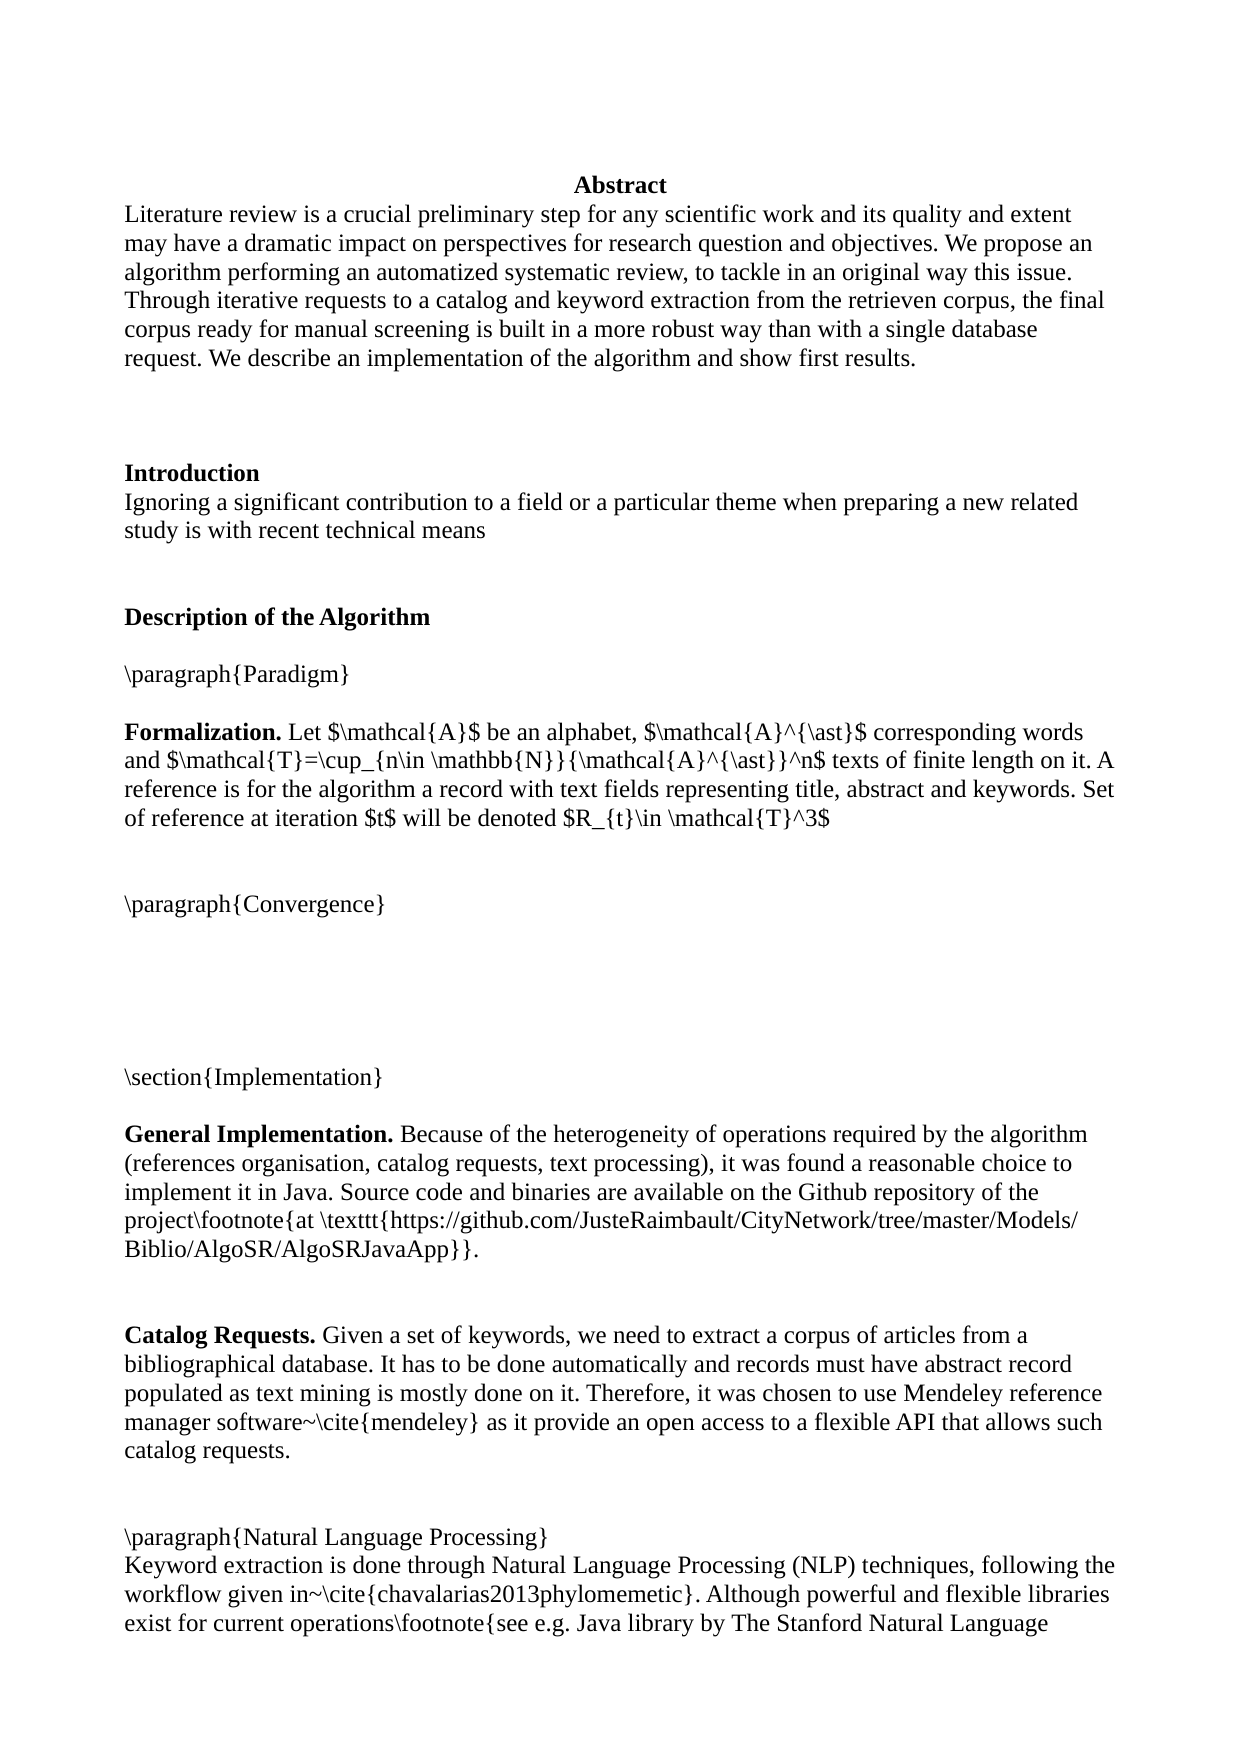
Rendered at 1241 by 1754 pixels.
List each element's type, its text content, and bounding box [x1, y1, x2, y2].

text Formalization. Let $\mathcal{A}$ be an alphabet, $\mathcal{A}^{\ast}$ corresponding words and $\mathcal{T}=\cup_{n\in \mathbb{N}}{\mathcal{A}^{\ast}}^n$ texts of finite length on it. A reference is for the algorithm a record with text fields representing title, abstract and keywords. Set of reference at iteration $t$ will be denoted $R_{t}\in \mathcal{T}^3$ [124, 717, 1116, 832]
text Ignoring a significant contribution to a field or a particular theme when preparing a new related study is with recent technical means [124, 487, 1116, 544]
text General Implementation. Because of the heterogeneity of operations required by the algorithm (references organisation, catalog requests, text processing), it was found a reasonable choice to implement it in Java. Source code and binaries are available on the Github repository of the project\footnote{at \texttt{https://github.com/JusteRaimbault/CityNetwork/tree/master/Models/Biblio/AlgoSR/AlgoSRJavaApp}}. [124, 1119, 1116, 1263]
text Abstract [124, 171, 1116, 199]
text \paragraph{Convergence} [124, 889, 1116, 918]
text Description of the Algorithm [124, 602, 1116, 631]
text Literature review is a crucial preliminary step for any scientific work and its quality and extent may have a dramatic impact on perspectives for research question and objectives. We propose an algorithm performing an automatized systematic review, to tackle in an original way this issue. Through iterative requests to a catalog and keyword extraction from the retrieven corpus, the final corpus ready for manual screening is built in a more robust way than with a single database request. We describe an implementation of the algorithm and show first results. [124, 199, 1116, 372]
text Catalog Requests. Given a set of keywords, we need to extract a corpus of articles from a bibliographical database. It has to be done automatically and records must have abstract record populated as text mining is mostly done on it. Therefore, it was chosen to use Mendeley reference manager software~\cite{mendeley} as it provide an open access to a flexible API that allows such catalog requests. [124, 1321, 1116, 1464]
text \section{Implementation} [124, 1062, 1116, 1091]
text Keyword extraction is done through Natural Language Processing (NLP) techniques, following the workflow given in~\cite{chavalarias2013phylomemetic}. Although powerful and flexible libraries exist for current operations\footnote{see e.g. Java library by The Stanford Natural Language [124, 1551, 1116, 1637]
text Introduction [124, 458, 1116, 487]
text \paragraph{Natural Language Processing} [124, 1522, 1116, 1551]
text \paragraph{Paradigm} [124, 659, 1116, 688]
